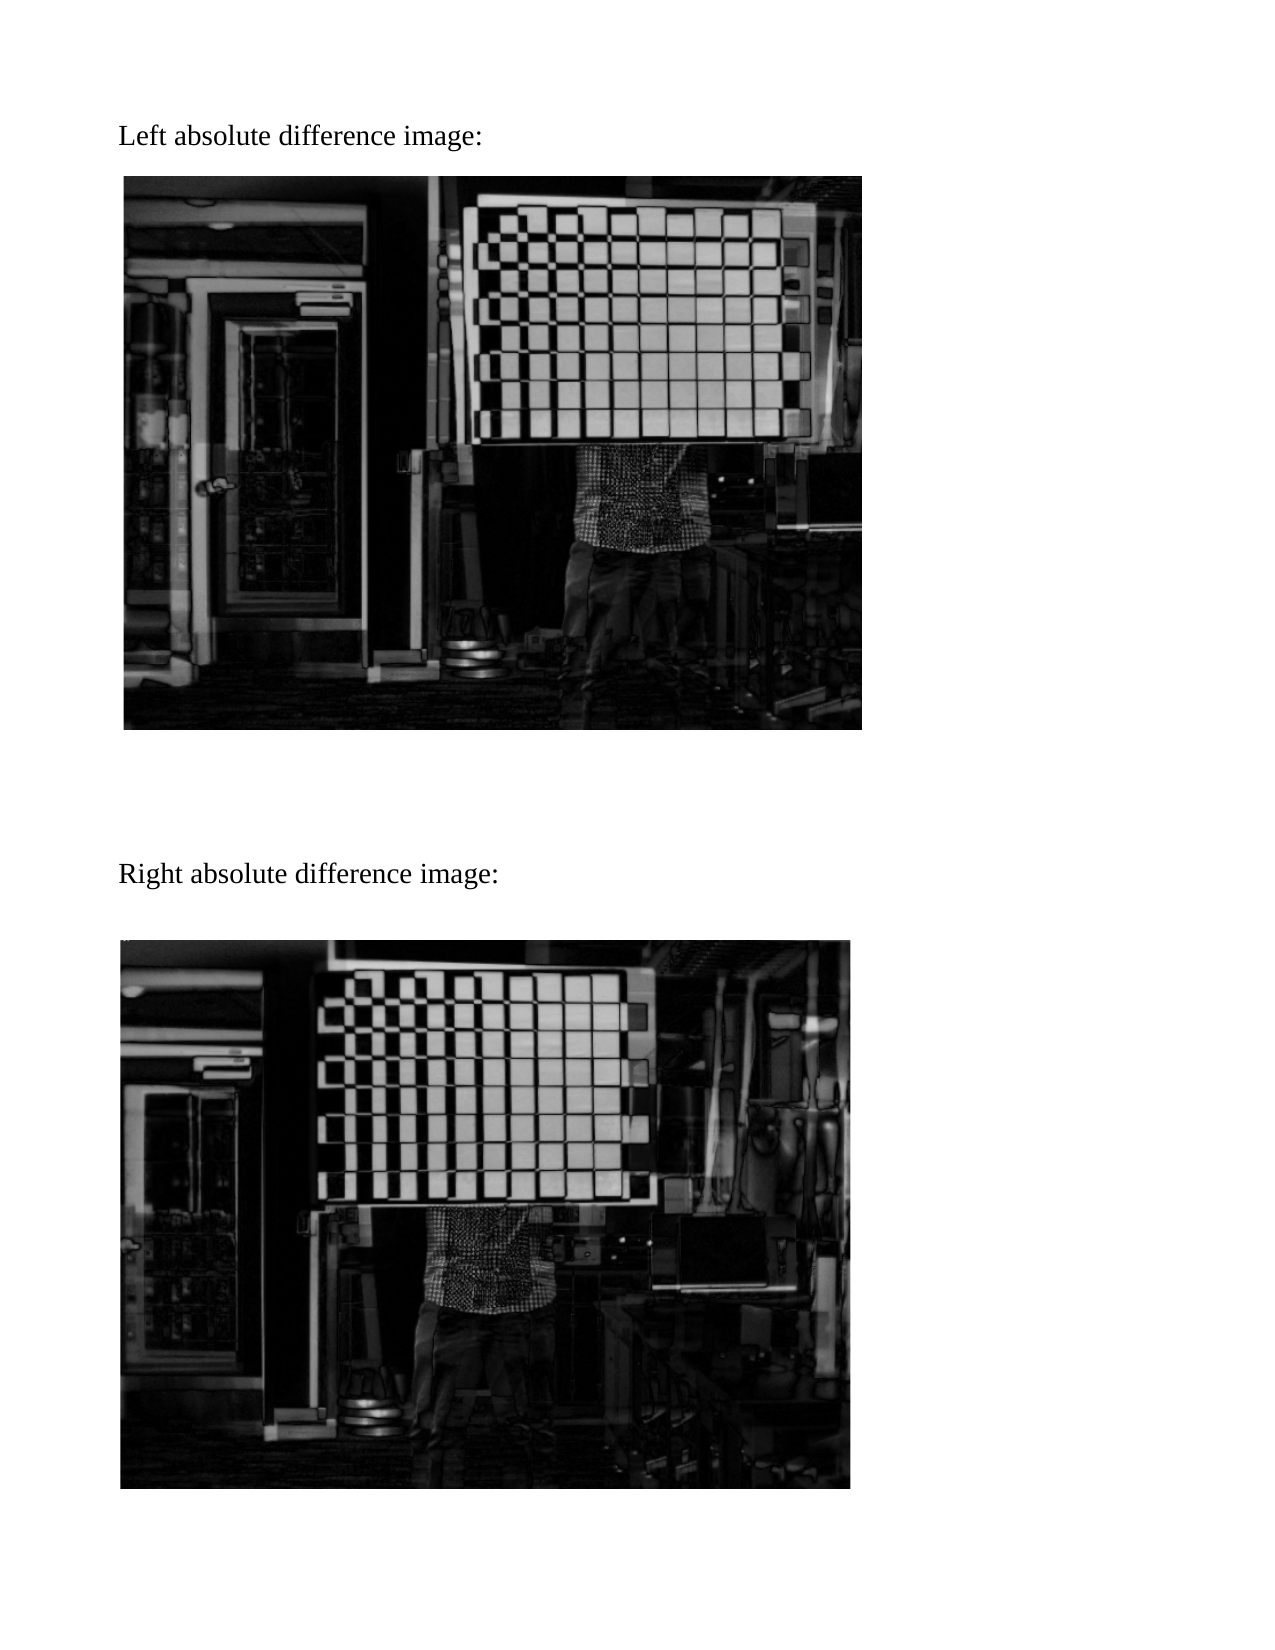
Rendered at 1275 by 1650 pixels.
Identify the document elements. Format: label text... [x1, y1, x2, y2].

text Right absolute difference image: [118, 856, 1157, 889]
text Left absolute difference image: [118, 118, 1157, 152]
picture [120, 940, 851, 1489]
picture [123, 176, 862, 730]
